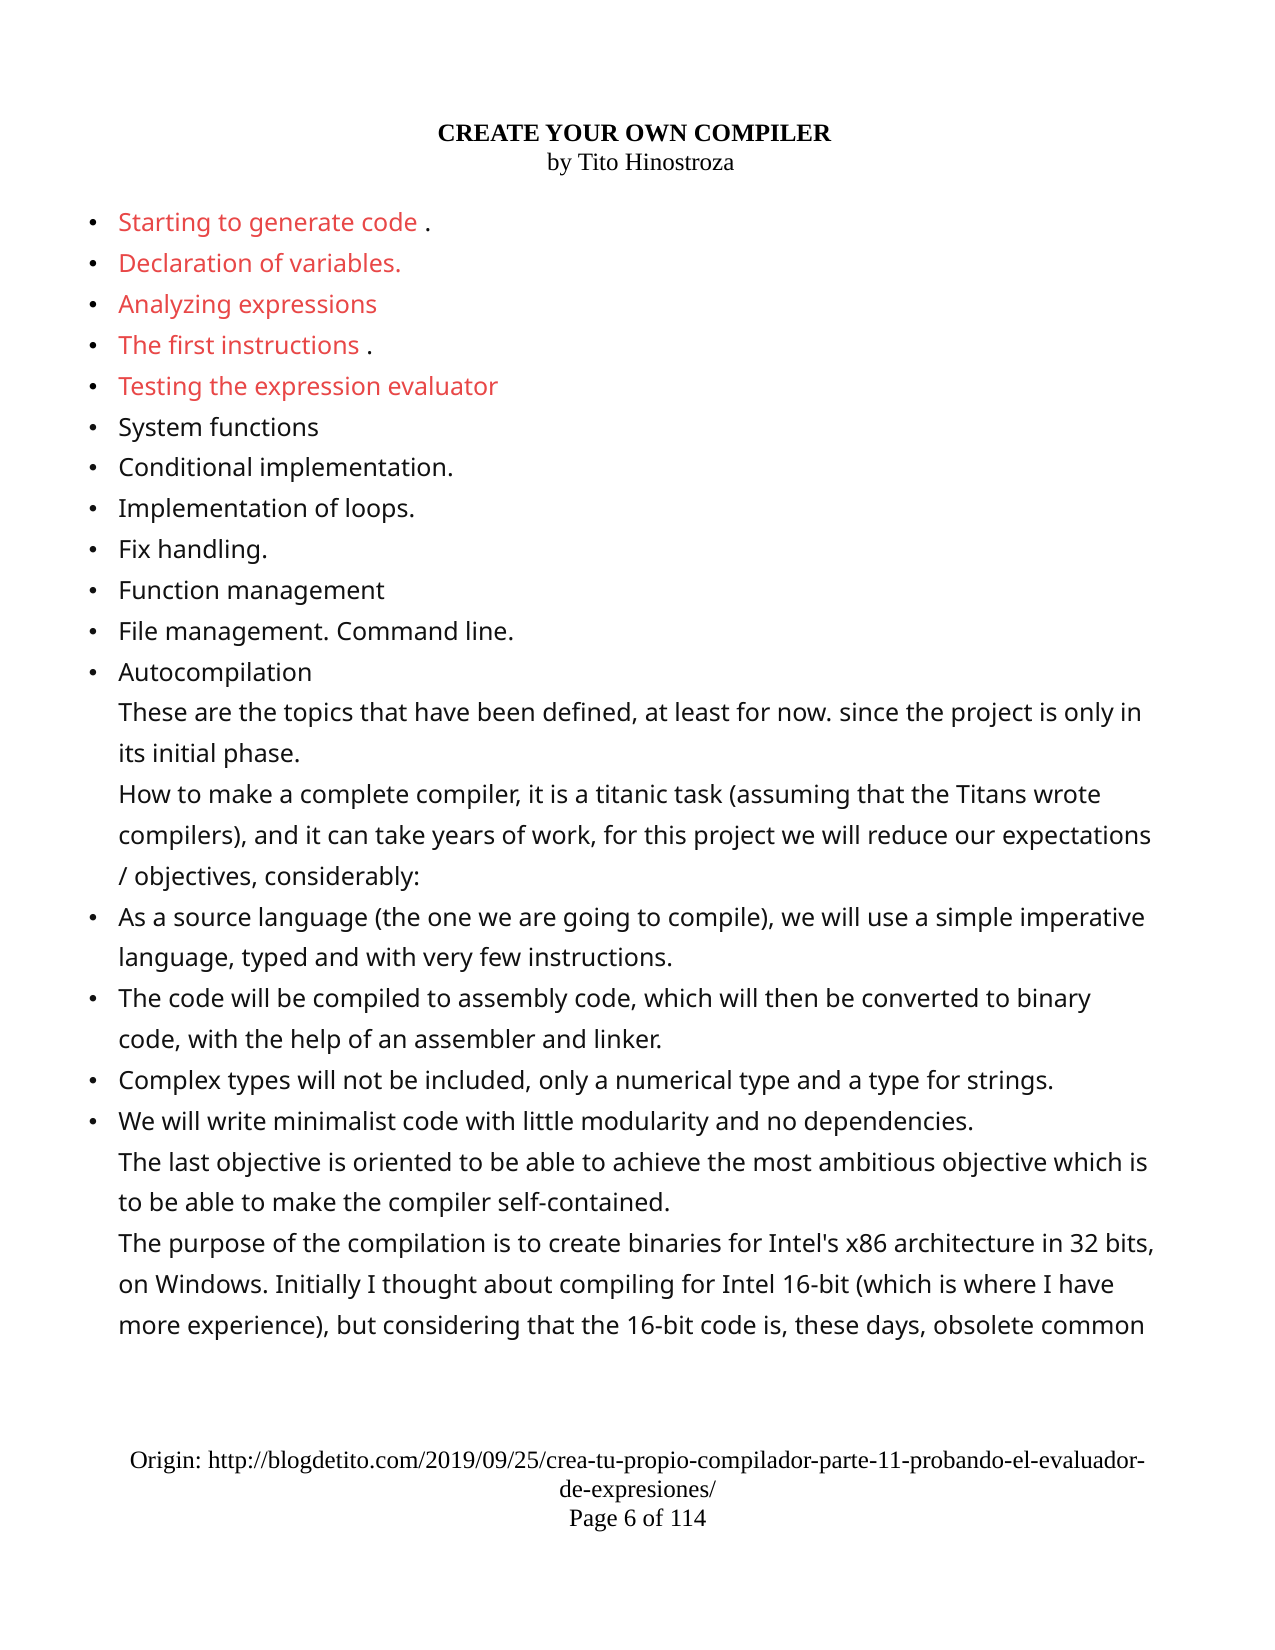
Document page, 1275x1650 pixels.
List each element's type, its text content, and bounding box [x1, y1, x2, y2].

list As a source language (the one we are going to compile), we will use a simple imperative language, typed and with very few instructions. [118, 899, 1157, 974]
list Declaration of variables. [118, 246, 1157, 280]
list Testing the expression evaluator [118, 368, 1157, 402]
list File management. Command line. [118, 613, 1157, 647]
text The last objective is oriented to be able to achieve the most ambitious objective which is to be able to make the compiler self-contained. [118, 1144, 1157, 1219]
list System functions [118, 409, 1157, 443]
list The code will be compiled to assembly code, which will then be converted to binary code, with the help of an assembler and linker. [118, 981, 1157, 1056]
list Function management [118, 573, 1157, 607]
list The first instructions . [118, 328, 1157, 362]
text The purpose of the compilation is to create binaries for Intel's x86 architecture in 32 bits, on Windows. Initially I thought about compiling for Intel 16-bit (which is where I have more experience), but considering that the 16-bit code is, these days, obsolete common [118, 1226, 1157, 1342]
list Starting to generate code . [118, 205, 1157, 239]
list Implementation of loops. [118, 491, 1157, 525]
list Analyzing expressions [118, 287, 1157, 321]
list Complex types will not be included, only a numerical type and a type for strings. [118, 1063, 1157, 1097]
text How to make a complete compiler, it is a titanic task (assuming that the Titans wrote compilers), and it can take years of work, for this project we will reduce our expectations / objectives, considerably: [118, 777, 1157, 892]
list Conditional implementation. [118, 450, 1157, 484]
list We will write minimalist code with little modularity and no dependencies. [118, 1103, 1157, 1137]
text These are the topics that have been defined, at least for now. since the project is only in its initial phase. [118, 695, 1157, 770]
list Autocompilation [118, 654, 1157, 688]
list Fix handling. [118, 532, 1157, 566]
